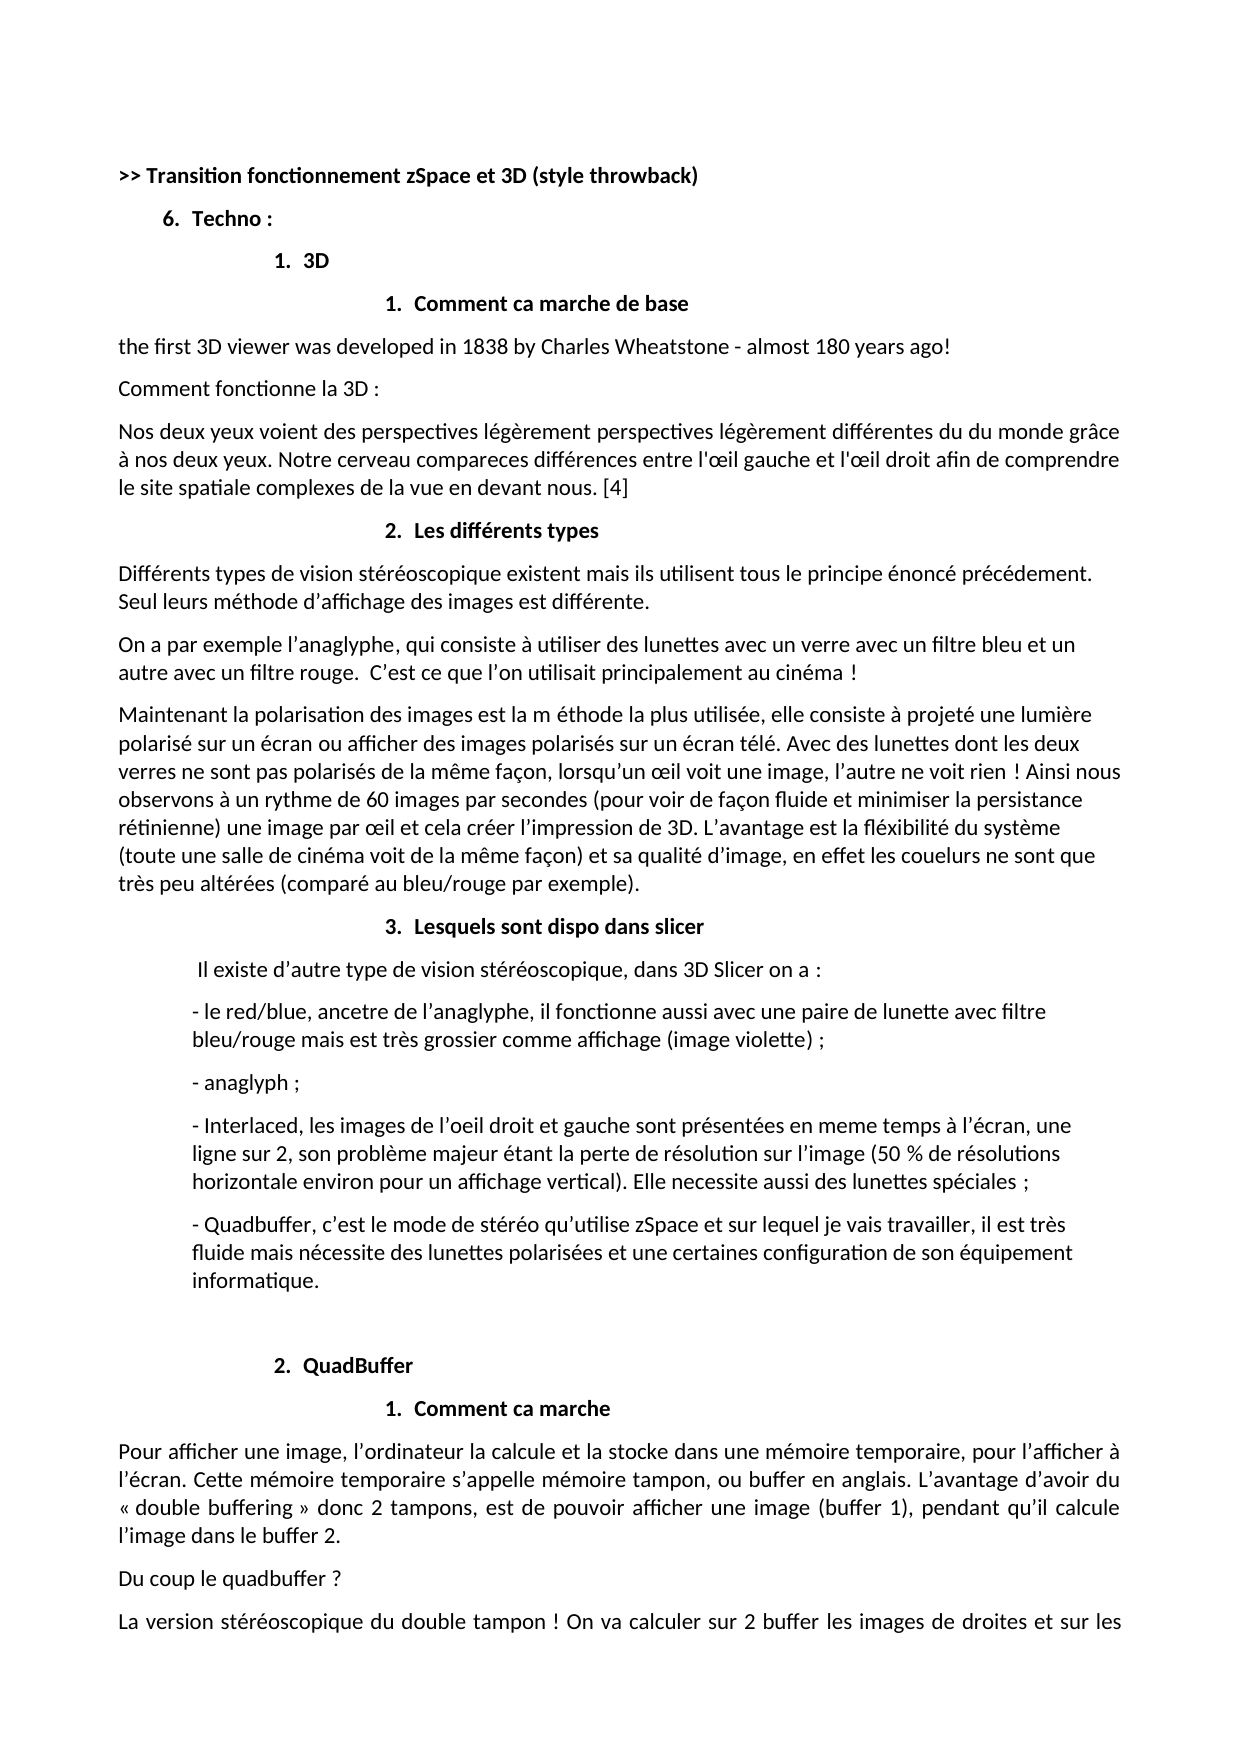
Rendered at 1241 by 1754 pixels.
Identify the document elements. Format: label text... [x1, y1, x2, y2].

text Comment fonctionne la 3D : [118, 374, 1122, 402]
text Différents types de vision stéréoscopique existent mais ils utilisent tous le principe énoncé précédement. Seul leurs méthode d’affichage des images est différente. [118, 559, 1122, 615]
text >> Transition fonctionnement zSpace et 3D (style throwback) [118, 161, 1122, 189]
text the first 3D viewer was developed in 1838 by Charles Wheatstone - almost 180 years ago! [118, 332, 1122, 360]
list Les différents types [384, 516, 1122, 544]
list - le red/blue, ancetre de l’anaglyphe, il fonctionne aussi avec une paire de lunette avec filtre bleu/rouge mais est très grossier comme affichage (image violette) ; [162, 997, 1122, 1053]
text La version stéréoscopique du double tampon ! On va calculer sur 2 buffer les images de droites et sur les [118, 1607, 1122, 1635]
text On a par exemple l’anaglyphe, qui consiste à utiliser des lunettes avec un verre avec un filtre bleu et un autre avec un filtre rouge. C’est ce que l’on utilisait principalement au cinéma ! [118, 629, 1122, 686]
list Il existe d’autre type de vision stéréoscopique, dans 3D Slicer on a : [162, 954, 1122, 983]
list 3D [273, 246, 1122, 274]
text Maintenant la polarisation des images est la m éthode la plus utilisée, elle consiste à projeté une lumière polarisé sur un écran ou afficher des images polarisés sur un écran télé. Avec des lunettes dont les deux verres ne sont pas polarisés de la même façon, lorsqu’un œil voit une image, l’autre ne voit rien ! Ainsi nous observons à un rythme de 60 images par secondes (pour voir de façon fluide et minimiser la persistance rétinienne) une image par œil et cela créer l’impression de 3D. L’avantage est la fléxibilité du système (toute une salle de cinéma voit de la même façon) et sa qualité d’image, en effet les couelurs ne sont que très peu altérées (comparé au bleu/rouge par exemple). [118, 700, 1122, 897]
list - Quadbuffer, c’est le mode de stéréo qu’utilise zSpace et sur lequel je vais travailler, il est très fluide mais nécessite des lunettes polarisées et une certaines configuration de son équipement informatique. [162, 1210, 1122, 1294]
text Nos deux yeux voient des perspectives légèrement perspectives légèrement différentes du du monde grâce à nos deux yeux. Notre cerveau compareces différences entre l'œil gauche et l'œil droit afin de comprendre le site spatiale complexes de la vue en devant nous. [4] [118, 417, 1122, 501]
list - Interlaced, les images de l’oeil droit et gauche sont présentées en meme temps à l’écran, une ligne sur 2, son problème majeur étant la perte de résolution sur l’image (50 % de résolutions horizontale environ pour un affichage vertical). Elle necessite aussi des lunettes spéciales ; [162, 1111, 1122, 1195]
list QuadBuffer [273, 1351, 1122, 1379]
list Techno : [162, 203, 1122, 232]
list Lesquels sont dispo dans slicer [384, 912, 1122, 940]
list - anaglyph ; [162, 1068, 1122, 1096]
text Pour afficher une image, l’ordinateur la calcule et la stocke dans une mémoire temporaire, pour l’afficher à l’écran. Cette mémoire temporaire s’appelle mémoire tampon, ou buffer en anglais. L’avantage d’avoir du « double buffering » donc 2 tampons, est de pouvoir afficher une image (buffer 1), pendant qu’il calcule l’image dans le buffer 2. [118, 1437, 1122, 1549]
text Du coup le quadbuffer ? [118, 1564, 1122, 1592]
list Comment ca marche de base [384, 289, 1122, 317]
list Comment ca marche [384, 1394, 1122, 1422]
